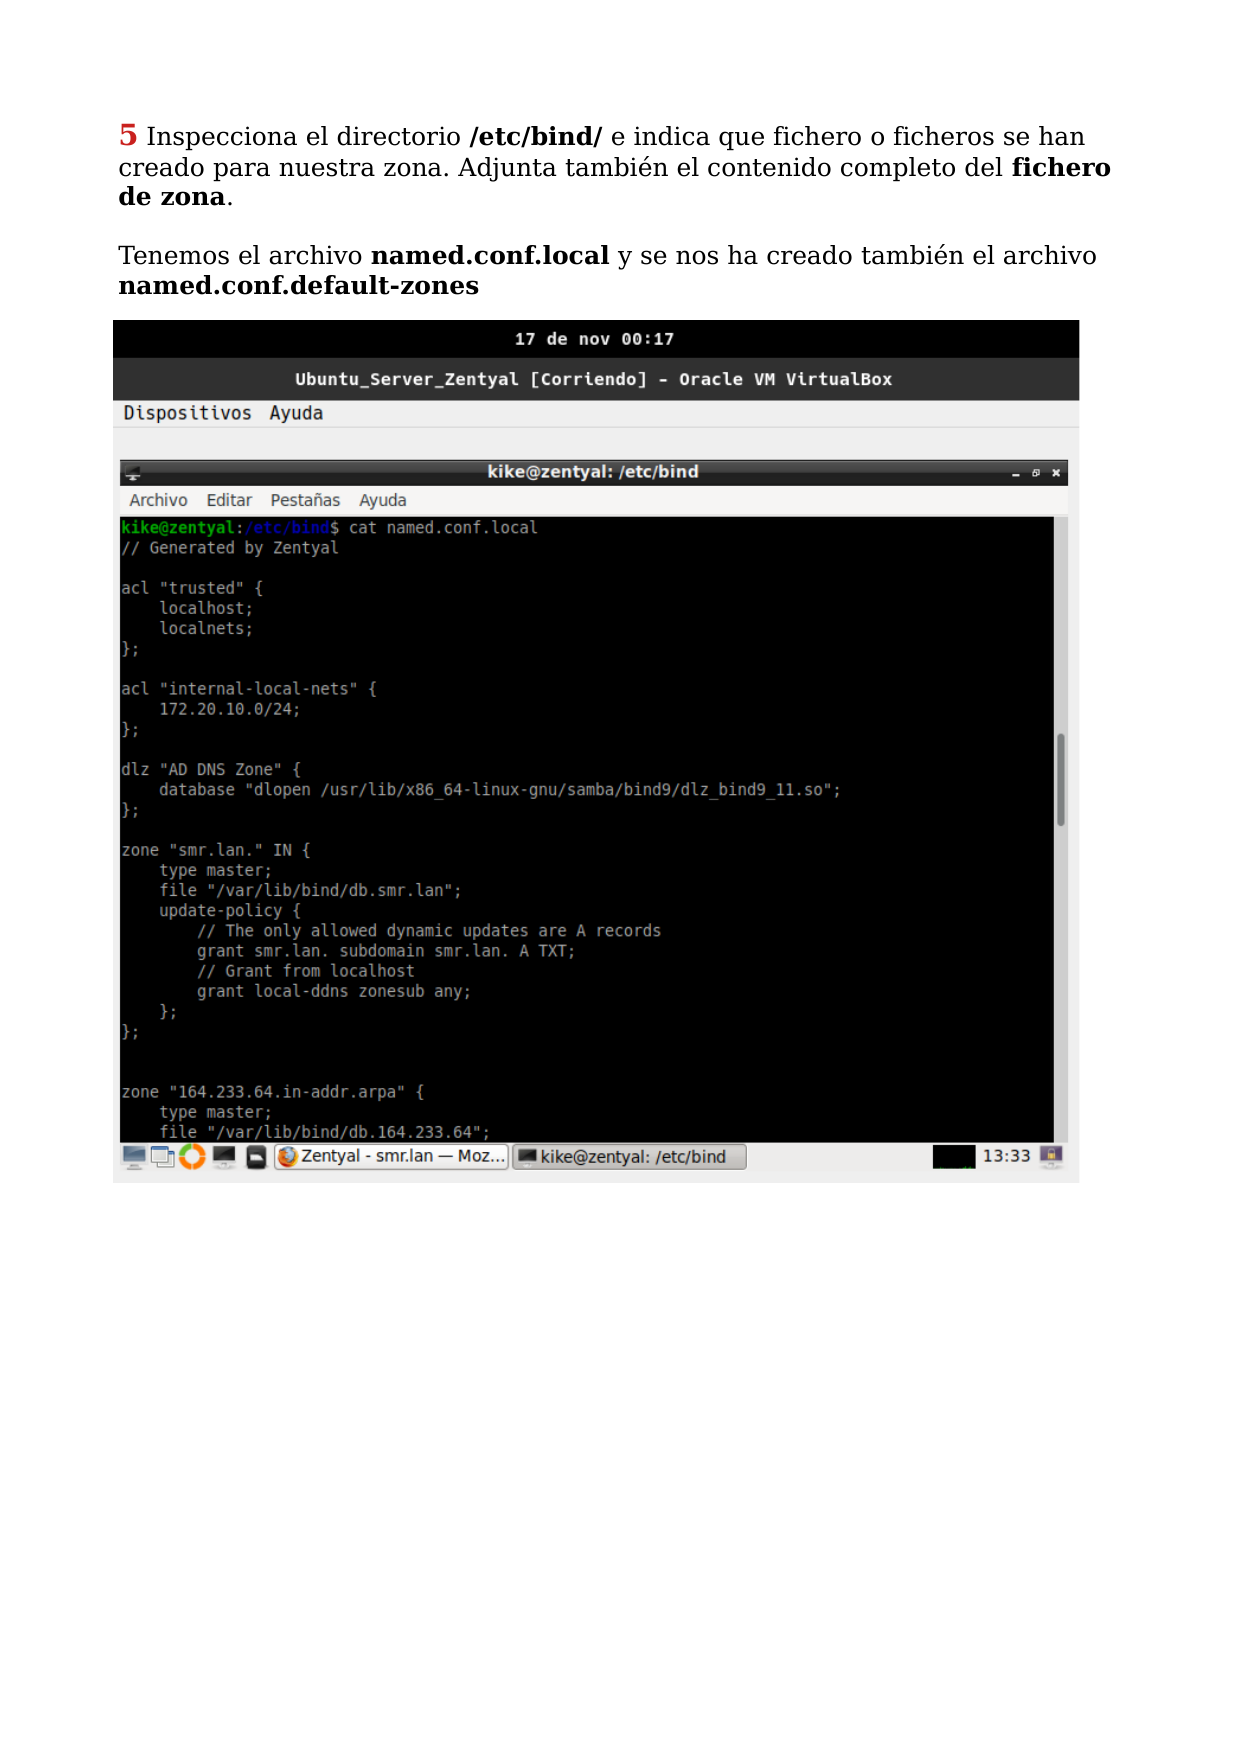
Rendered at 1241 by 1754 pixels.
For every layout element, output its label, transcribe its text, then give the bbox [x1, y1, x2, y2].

picture [113, 320, 1080, 1183]
text Tenemos el archivo named.conf.local y se nos ha creado también el archivo named.conf.default-zones [118, 241, 1122, 300]
text 5 Inspecciona el directorio /etc/bind/ e indica que fichero o ficheros se han creado para nuestra zona. Adjunta también el contenido completo del fichero de zona. [118, 118, 1122, 212]
